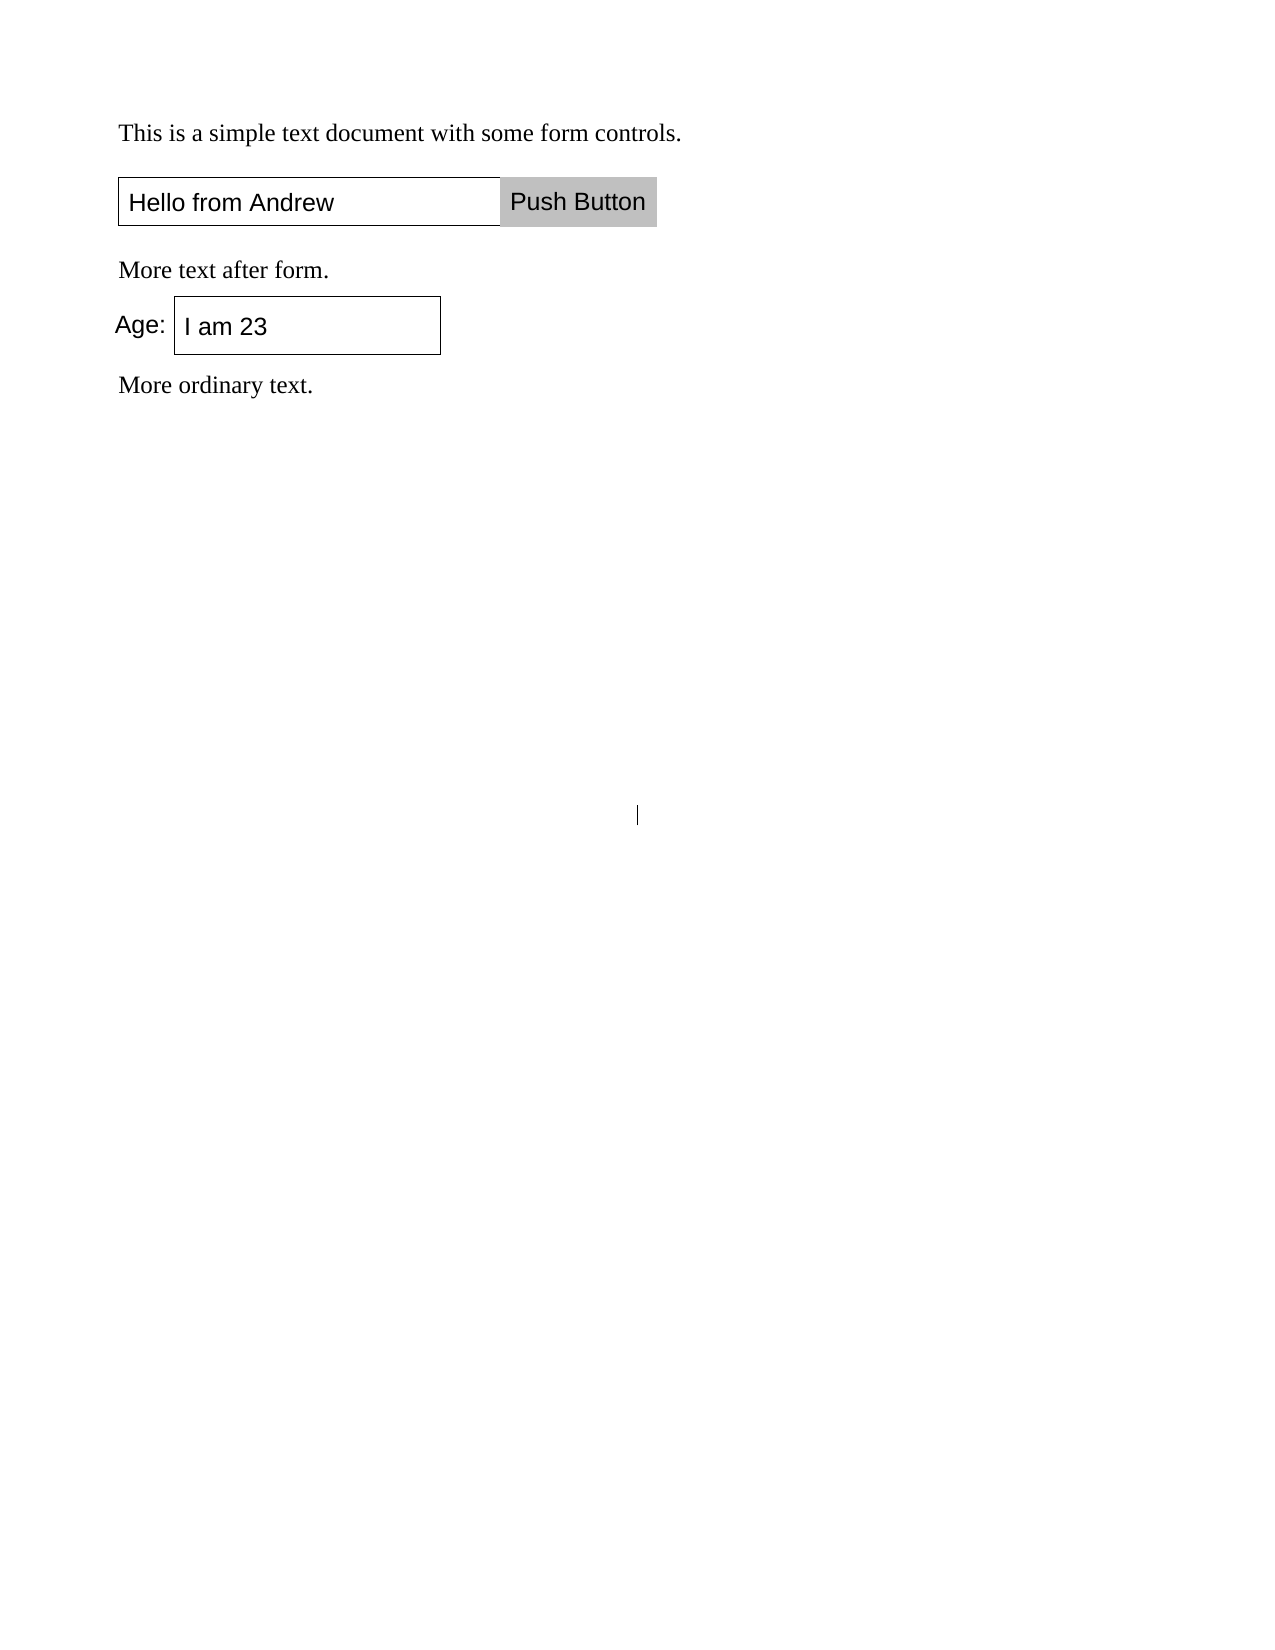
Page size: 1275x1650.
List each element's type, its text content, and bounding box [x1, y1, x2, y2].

text More text after form. [118, 255, 1157, 284]
text This is a simple text document with some form controls. [118, 118, 1157, 147]
text More ordinary text. [118, 370, 1157, 399]
